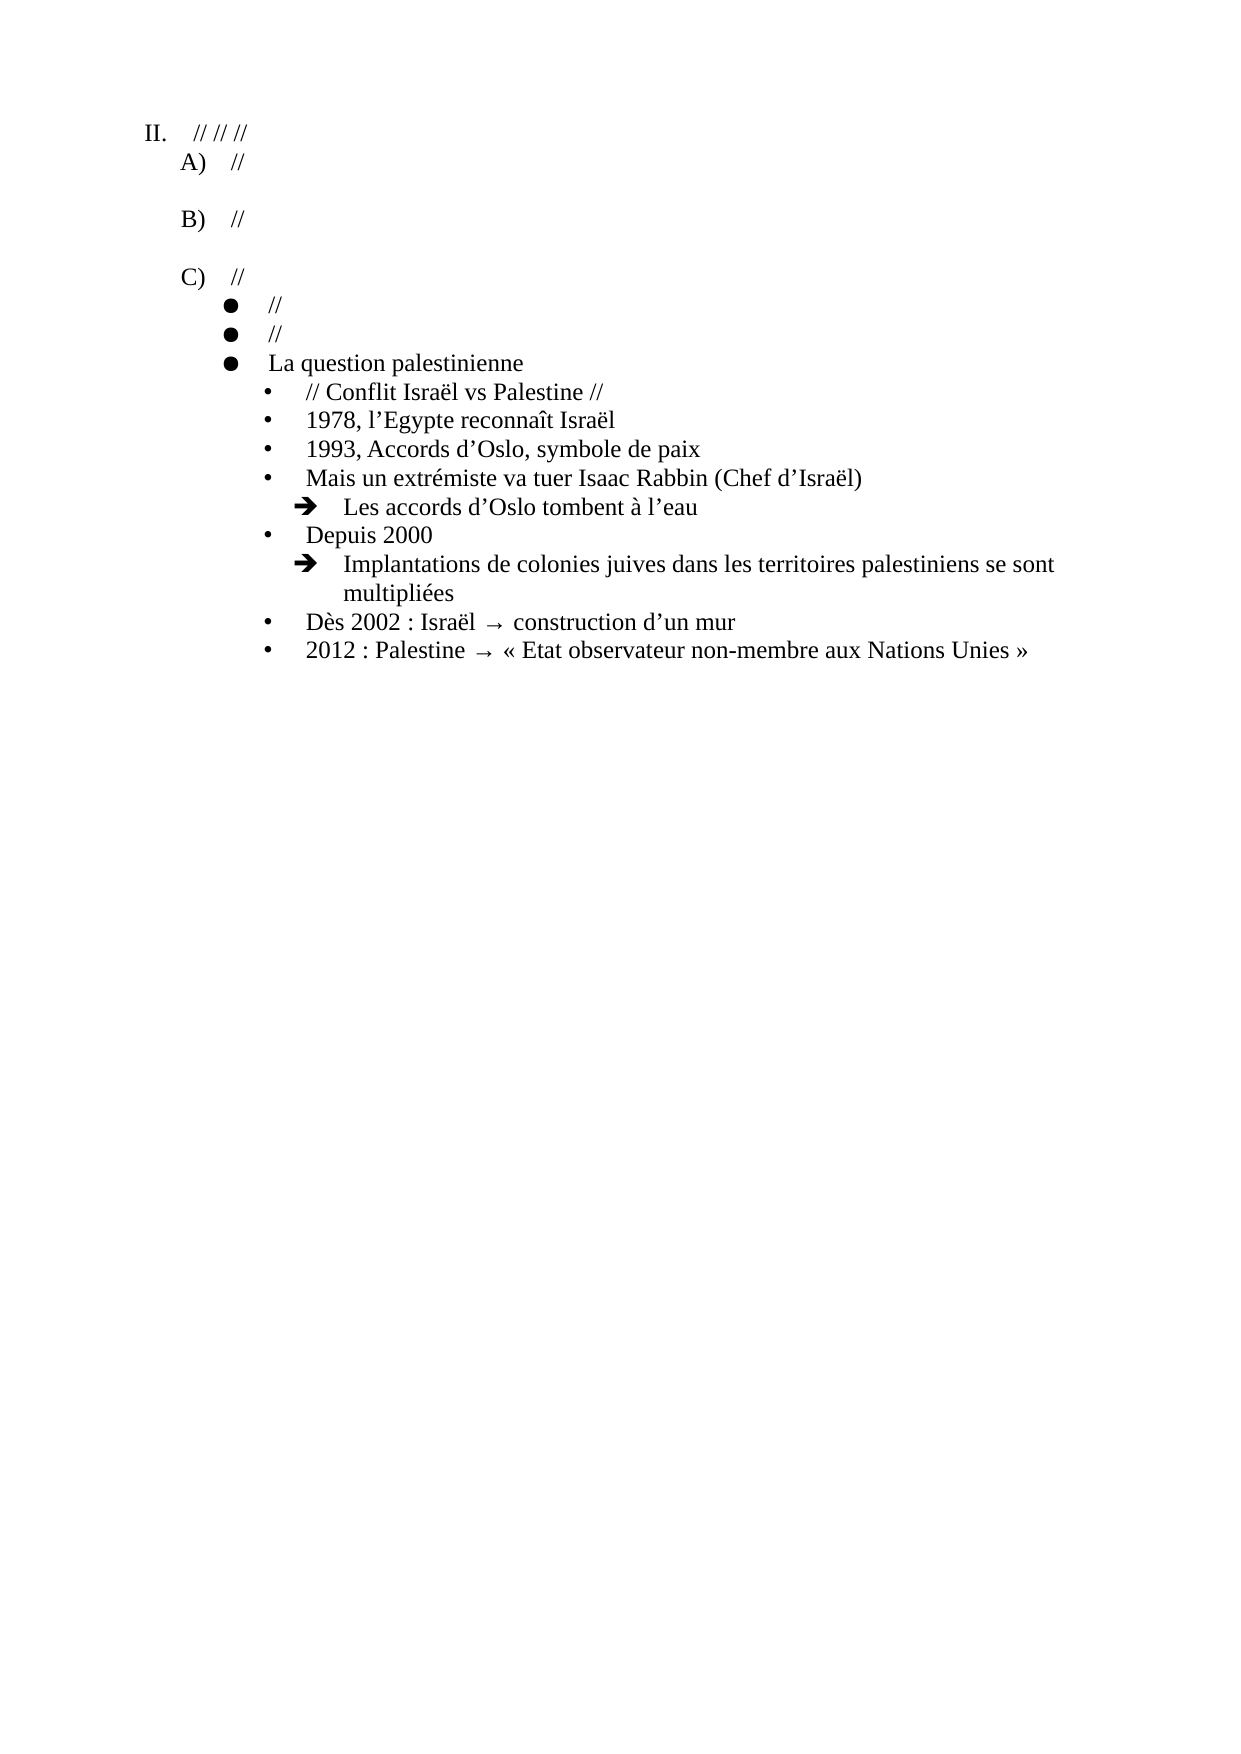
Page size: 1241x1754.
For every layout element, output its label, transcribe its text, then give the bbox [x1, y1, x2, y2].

list Mais un extrémiste va tuer Isaac Rabbin (Chef d’Israël) [268, 463, 1122, 492]
list Dès 2002 : Israël → construction d’un mur [268, 607, 1122, 636]
list Depuis 2000 [268, 521, 1122, 549]
list Les accords d’Oslo tombent à l’eau [306, 492, 1122, 521]
list Implantations de colonies juives dans les territoires palestiniens se sont multipliées [306, 549, 1122, 607]
list // [231, 291, 1122, 319]
list // [193, 204, 1122, 233]
list 1993, Accords d’Oslo, symbole de paix [268, 434, 1122, 463]
list // // // [156, 118, 1122, 147]
list // [231, 319, 1122, 348]
list // [193, 262, 1122, 291]
list 2012 : Palestine → « Etat observateur non-membre aux Nations Unies » [268, 636, 1122, 664]
list // Conflit Israël vs Palestine // [268, 377, 1122, 406]
list La question palestinienne [231, 348, 1122, 377]
list 1978, l’Egypte reconnaît Israël [268, 406, 1122, 434]
list // [193, 147, 1122, 176]
